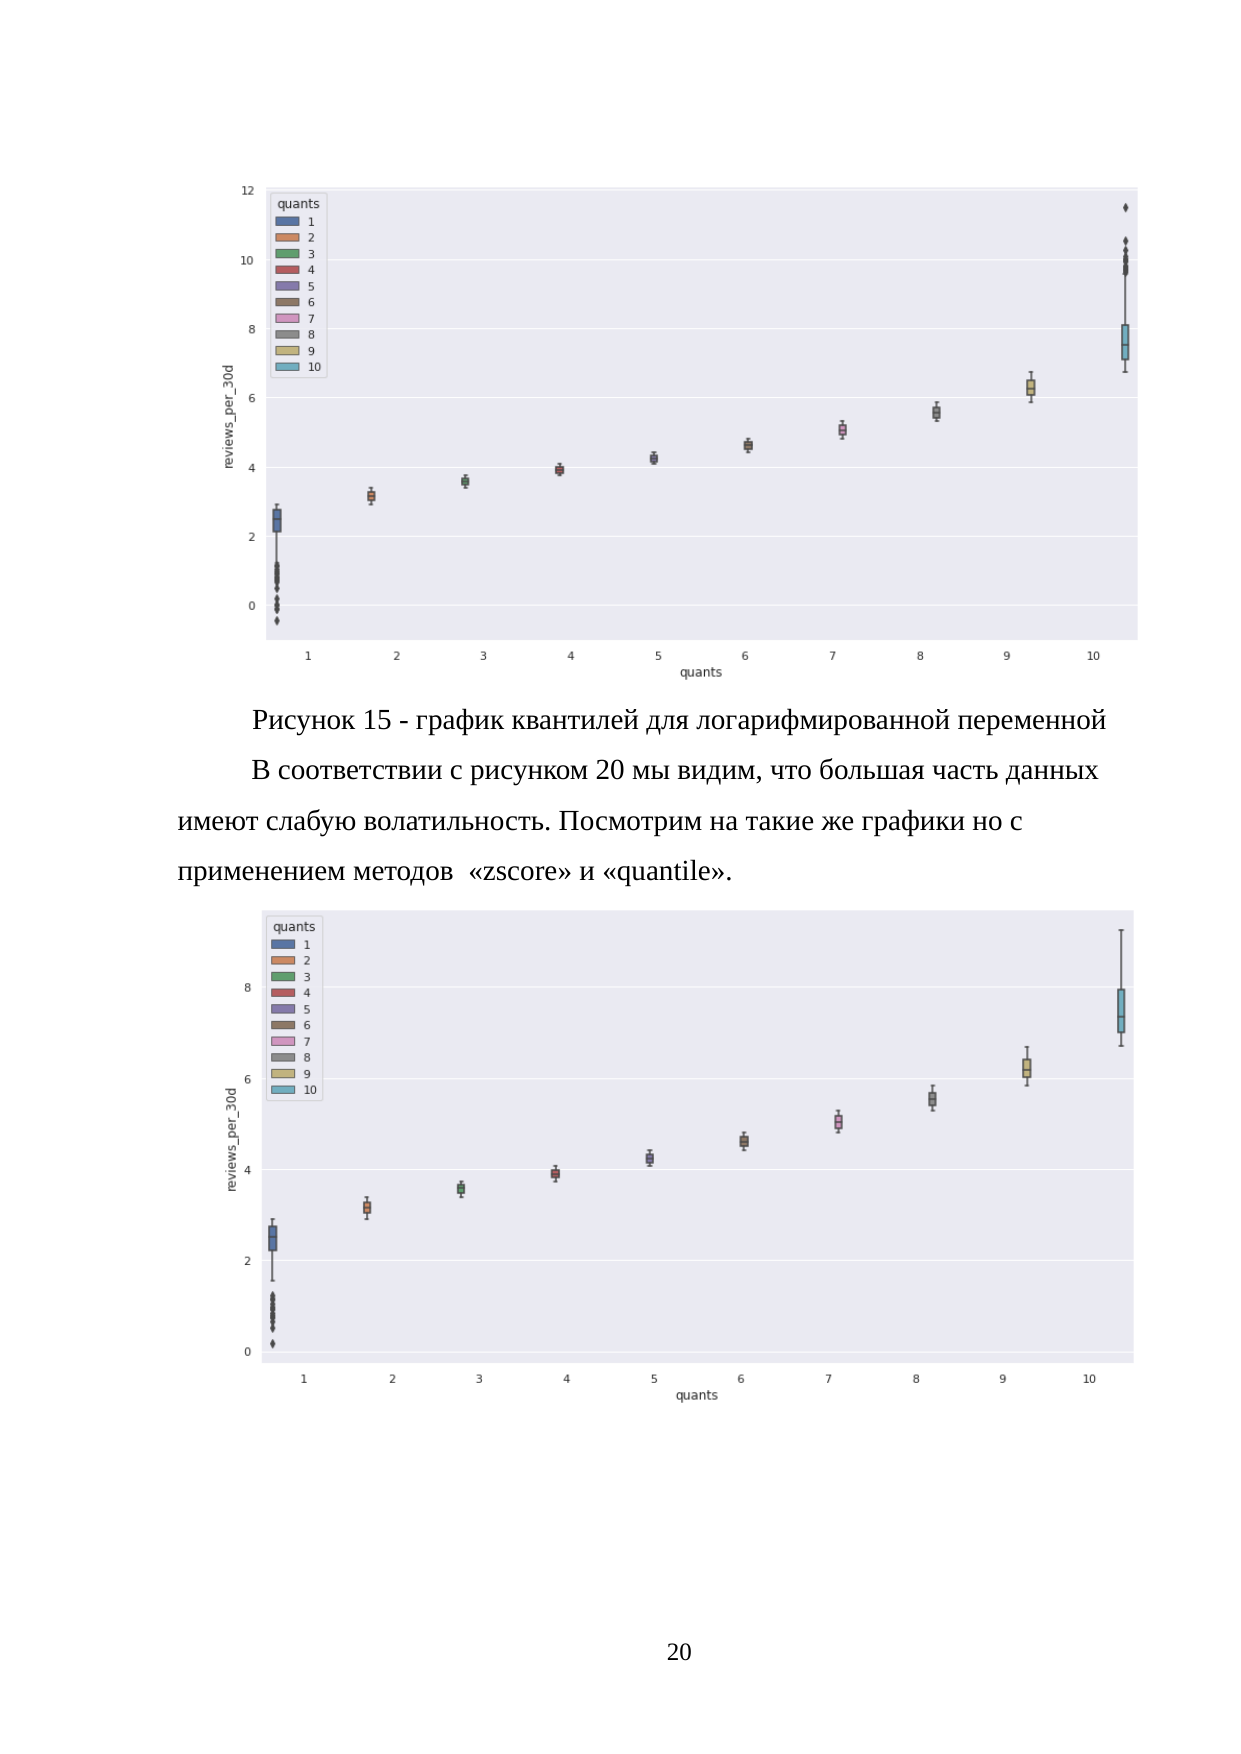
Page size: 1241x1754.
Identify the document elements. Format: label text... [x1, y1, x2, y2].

picture [218, 903, 1140, 1409]
picture [215, 179, 1144, 686]
text Рисунок 15 - график квантилей для логарифмированной переменной [177, 168, 1181, 736]
text В соответствии с рисунком 20 мы видим, что большая часть данных имеют слабую волатильность. Посмотрим на такие же графики но с применением методов «zscore» и «quantile». [177, 752, 1181, 887]
